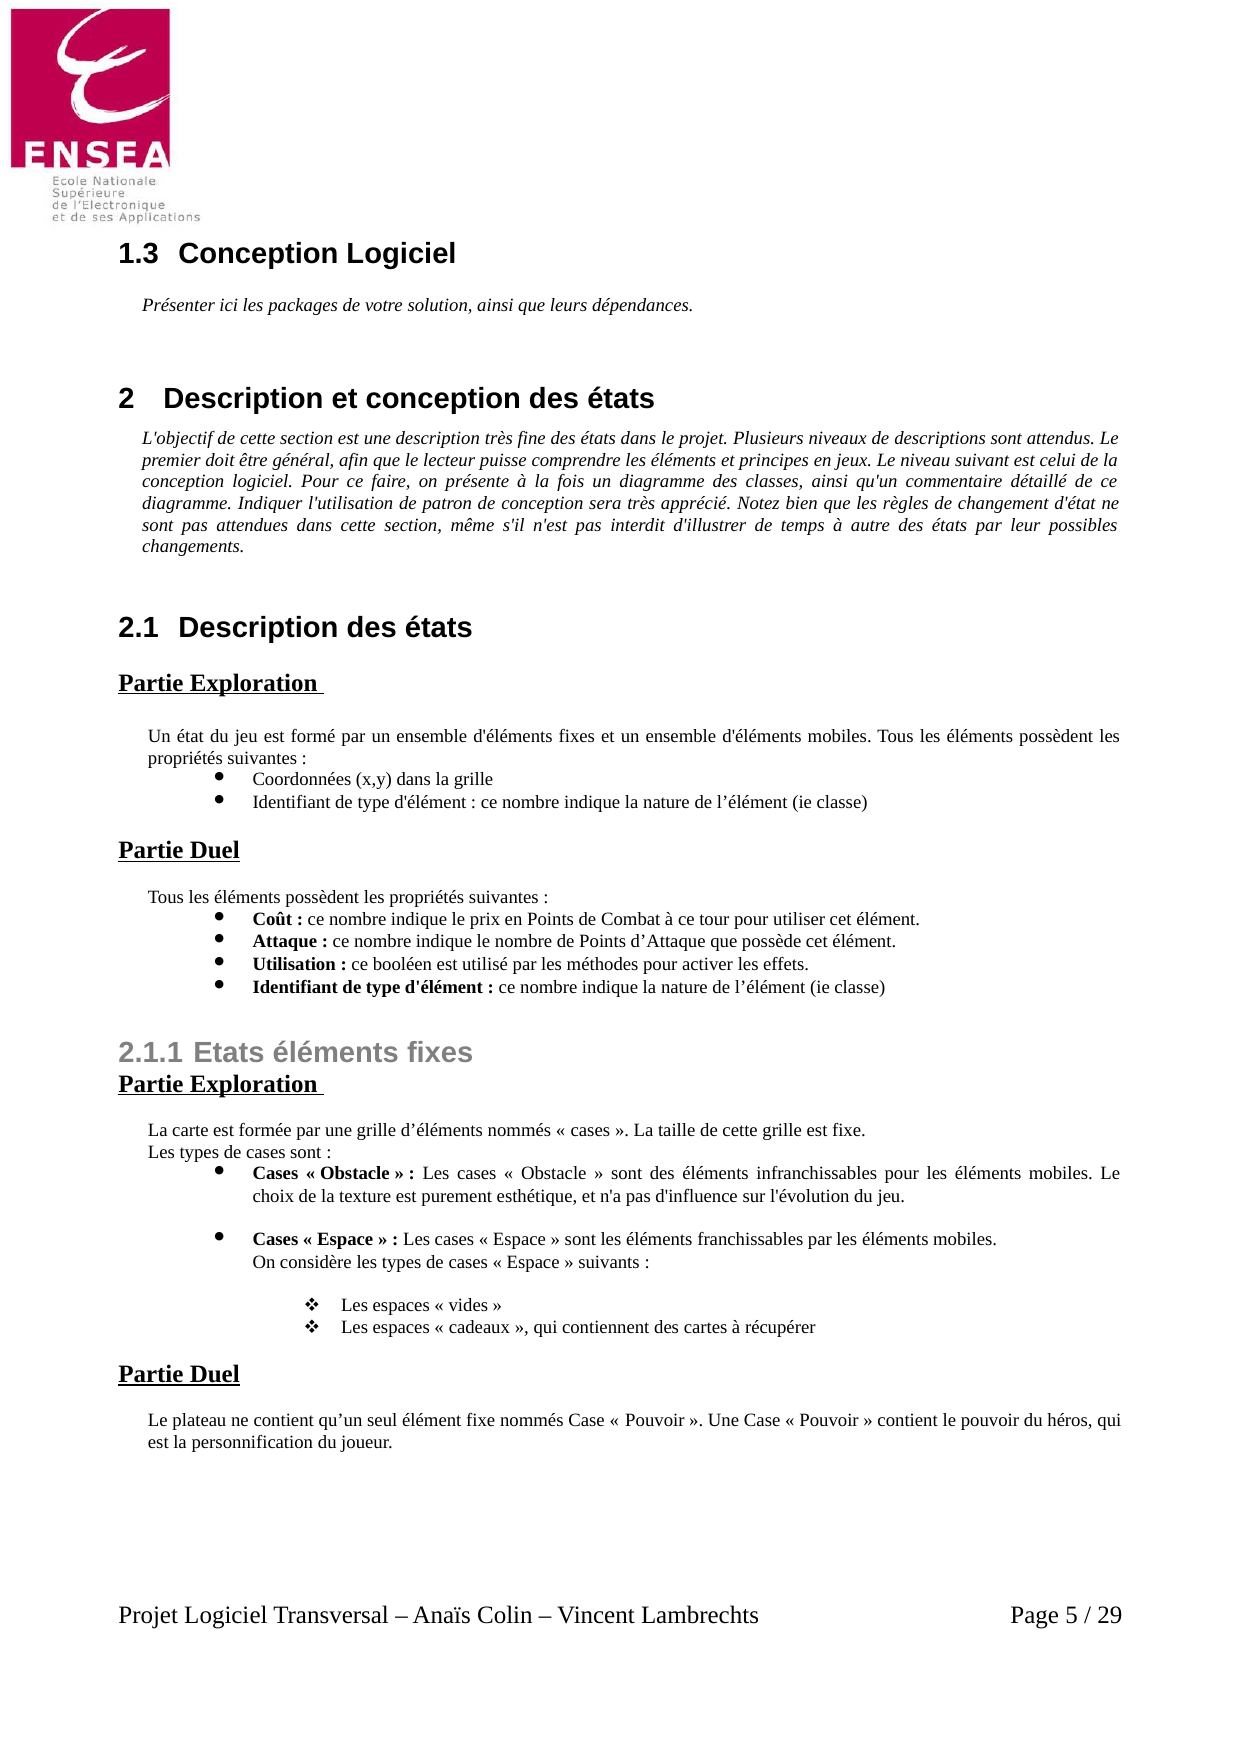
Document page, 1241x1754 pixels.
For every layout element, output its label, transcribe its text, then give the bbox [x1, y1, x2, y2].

text Partie Exploration [118, 1069, 1122, 1098]
subtitle Conception Logiciel [118, 236, 1122, 270]
text Le plateau ne contient qu’un seul élément fixe nommés Case « Pouvoir ». Une Case « Pouvoir » contient le pouvoir du héros, qui est la personnification du joueur. [148, 1409, 1122, 1452]
text On considère les types de cases « Espace » suivants : [178, 1251, 1122, 1273]
text Tous les éléments possèdent les propriétés suivantes : [148, 886, 1122, 907]
text Partie Exploration [118, 668, 1122, 696]
list Les espaces « cadeaux », qui contiennent des cartes à récupérer [303, 1316, 1122, 1337]
subtitle Description et conception des états [118, 381, 1122, 415]
subtitle Etats éléments fixes [118, 1035, 1122, 1069]
list Identifiant de type d'élément : ce nombre indique la nature de l’élément (ie classe) [215, 976, 1122, 999]
text L'objectif de cette section est une description très fine des états dans le projet. Plusieurs niveaux de descriptions sont attendus. Le premier doit être général, afin que le lecteur puisse comprendre les éléments et principes en jeux. Le niveau suivant est celui de la conception logiciel. Pour ce faire, on présente à la fois un diagramme des classes, ainsi qu'un commentaire détaillé de ce diagramme. Indiquer l'utilisation de patron de conception sera très apprécié. Notez bien que les règles de changement d'état ne sont pas attendues dans cette section, même s'il n'est pas interdit d'illustrer de temps à autre des états par leur possibles changements. [142, 427, 1122, 557]
list Identifiant de type d'élément : ce nombre indique la nature de l’élément (ie classe) [215, 791, 1122, 814]
list Cases « Obstacle » : Les cases « Obstacle » sont des éléments infranchissables pour les éléments mobiles. Le choix de la texture est purement esthétique, et n'a pas d'influence sur l'évolution du jeu. [215, 1162, 1122, 1207]
subtitle Description des états [118, 610, 1122, 644]
text Un état du jeu est formé par un ensemble d'éléments fixes et un ensemble d'éléments mobiles. Tous les éléments possèdent les propriétés suivantes : [148, 725, 1122, 768]
text La carte est formée par une grille d’éléments nommés « cases ». La taille de cette grille est fixe. [148, 1119, 1122, 1141]
list Utilisation : ce booléen est utilisé par les méthodes pour activer les effets. [215, 953, 1122, 976]
text Partie Duel [118, 836, 1122, 864]
list Coût : ce nombre indique le prix en Points de Combat à ce tour pour utiliser cet élément. [215, 907, 1122, 930]
list Coordonnées (x,y) dans la grille [215, 768, 1122, 791]
list Attaque : ce nombre indique le nombre de Points d’Attaque que possède cet élément. [215, 930, 1122, 953]
text Partie Duel [118, 1359, 1122, 1388]
list Cases « Espace » : Les cases « Espace » sont les éléments franchissables par les éléments mobiles. [215, 1228, 1122, 1251]
text Les types de cases sont : [148, 1141, 1122, 1162]
list Les espaces « vides » [303, 1294, 1122, 1316]
text Présenter ici les packages de votre solution, ainsi que leurs dépendances. [142, 293, 1122, 315]
